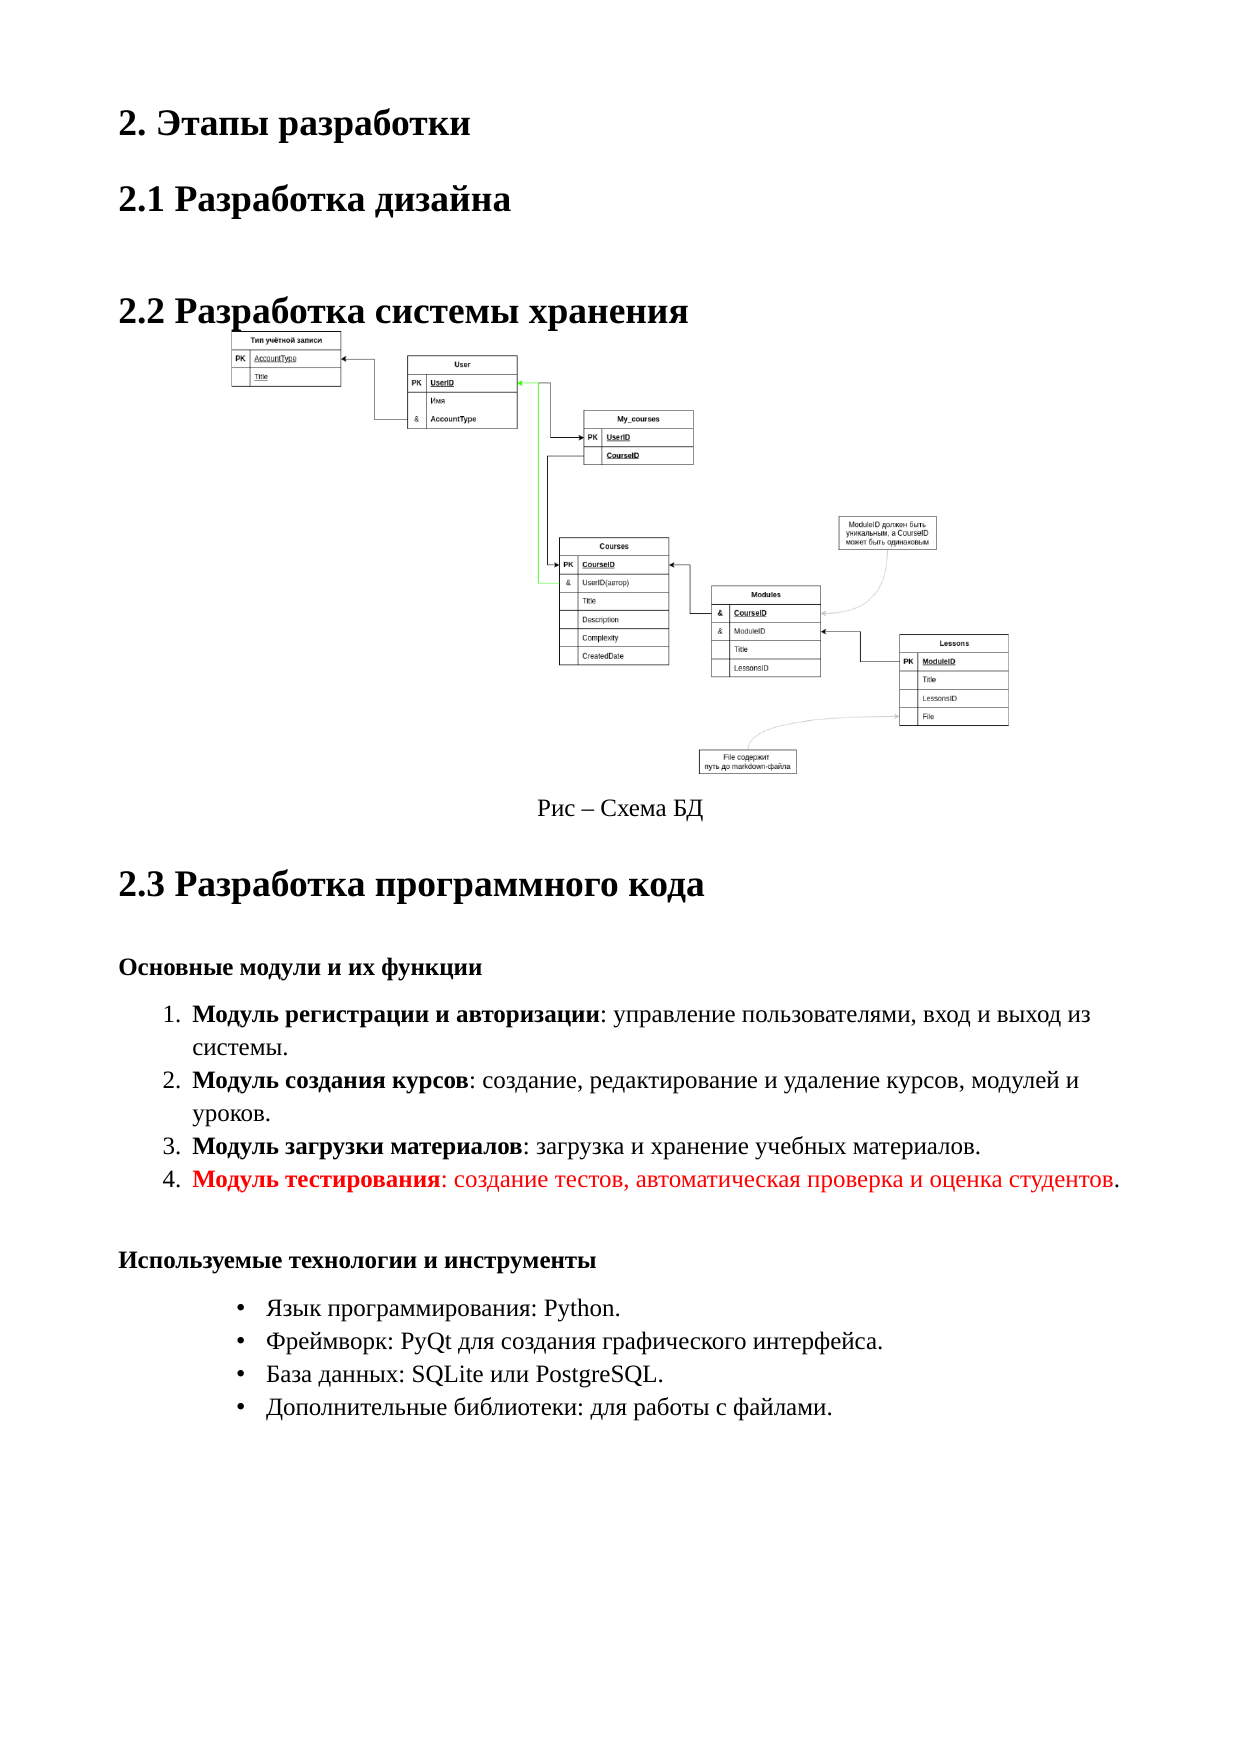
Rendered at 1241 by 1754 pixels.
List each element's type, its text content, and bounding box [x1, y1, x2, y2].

subtitle 2.1 Разработка дизайна [118, 176, 1122, 219]
list Язык программирования: Python. [236, 1293, 1122, 1321]
list Модуль регистрации и авторизации: управление пользователями, вход и выход из системы. [162, 999, 1122, 1061]
list Модуль загрузки материалов: загрузка и хранение учебных материалов. [162, 1131, 1122, 1160]
subtitle 2.3 Разработка программного кода [118, 861, 1122, 904]
list База данных: SQLite или PostgreSQL. [236, 1359, 1122, 1387]
text Основные модули и их функции [118, 952, 1122, 981]
list Фреймворк: PyQt для создания графического интерфейса. [236, 1326, 1122, 1354]
subtitle 2.2 Разработка системы хранения [118, 288, 1122, 331]
text Используемые технологии и инструменты [118, 1245, 1122, 1274]
list Модуль тестирования: создание тестов, автоматическая проверка и оценка студентов. [162, 1164, 1122, 1193]
subtitle 2. Этапы разработки [118, 100, 1122, 143]
list Дополнительные библиотеки: для работы с файлами. [236, 1392, 1122, 1421]
list Модуль создания курсов: создание, редактирование и удаление курсов, модулей и уроков. [162, 1065, 1122, 1127]
text Рис – Схема БД [118, 793, 1122, 821]
